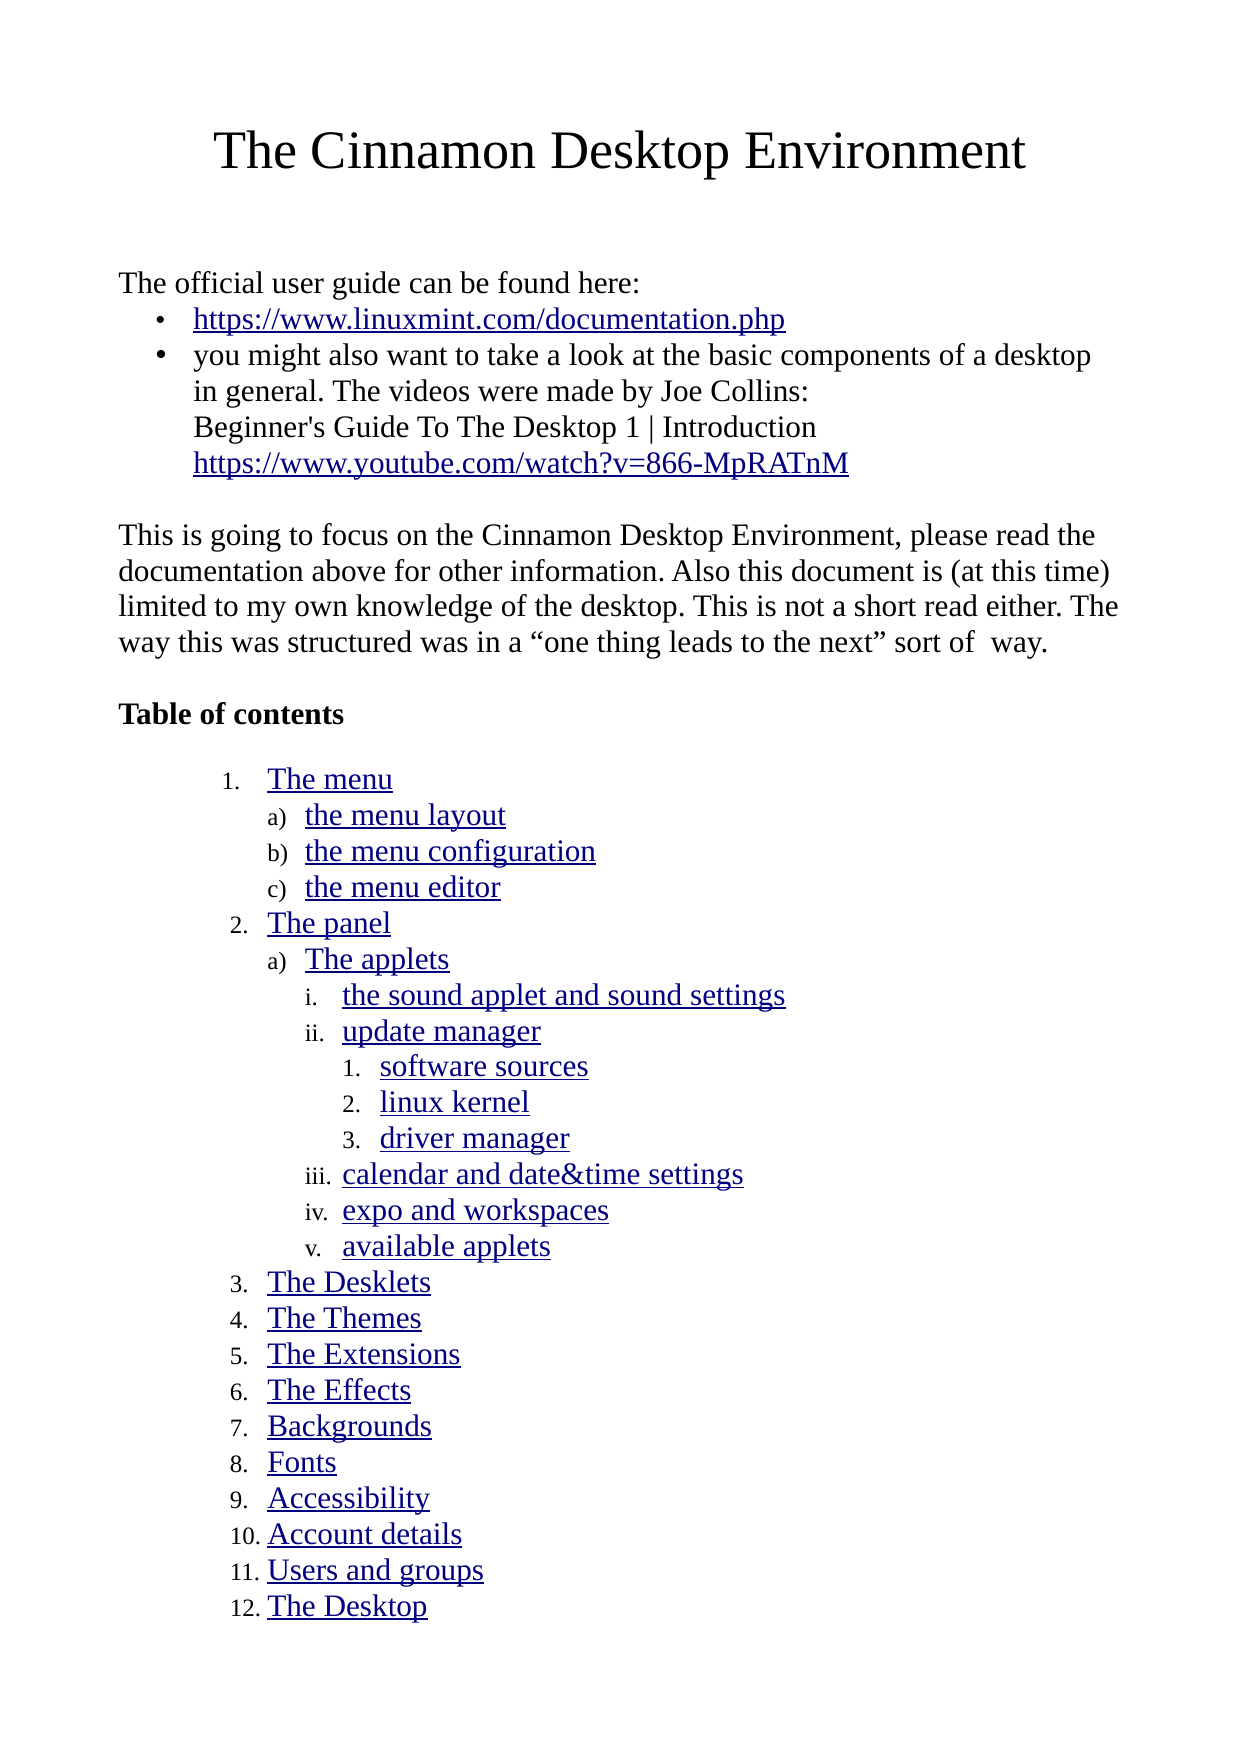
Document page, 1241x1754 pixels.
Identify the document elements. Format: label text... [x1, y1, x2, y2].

list The Desktop [229, 1587, 1122, 1623]
list update manager [304, 1012, 1122, 1048]
text The Cinnamon Desktop Environment [118, 118, 1122, 180]
list driver manager [342, 1119, 1122, 1156]
list The applets [267, 940, 1122, 976]
list The menu [221, 760, 1122, 796]
list Users and groups [229, 1551, 1122, 1587]
list you might also want to take a look at the basic components of a desktop in general. The videos were made by Joe Collins: [156, 336, 1122, 408]
list Account details [229, 1515, 1122, 1551]
list expo and workspaces [304, 1191, 1122, 1227]
list The Extensions [229, 1335, 1122, 1371]
list the sound applet and sound settings [304, 976, 1122, 1012]
list Backgrounds [229, 1407, 1122, 1443]
list Fonts [229, 1443, 1122, 1479]
text Table of contents [118, 696, 1122, 731]
list calendar and date&time settings [304, 1156, 1122, 1191]
list The Desklets [229, 1263, 1122, 1299]
list The panel [229, 904, 1122, 940]
list software sources [342, 1048, 1122, 1084]
list available applets [304, 1227, 1122, 1263]
text The official user guide can be found here: [118, 264, 1122, 300]
list The Effects [229, 1371, 1122, 1407]
text This is going to focus on the Cinnamon Desktop Environment, please read the documentation above for other information. Also this document is (at this time) limited to my own knowledge of the desktop. This is not a short read either. The way this was structured was in a “one thing leads to the next” sort of way. [118, 516, 1122, 659]
list Beginner's Guide To The Desktop 1 | Introduction https://www.youtube.com/watch?v=866-MpRATnM [156, 408, 1122, 480]
list The Themes [229, 1299, 1122, 1335]
list the menu configuration [267, 832, 1122, 868]
list https://www.linuxmint.com/documentation.php [156, 300, 1122, 336]
list the menu layout [267, 796, 1122, 832]
list Accessibility [229, 1479, 1122, 1515]
list the menu editor [267, 868, 1122, 904]
list linux kernel [342, 1084, 1122, 1119]
